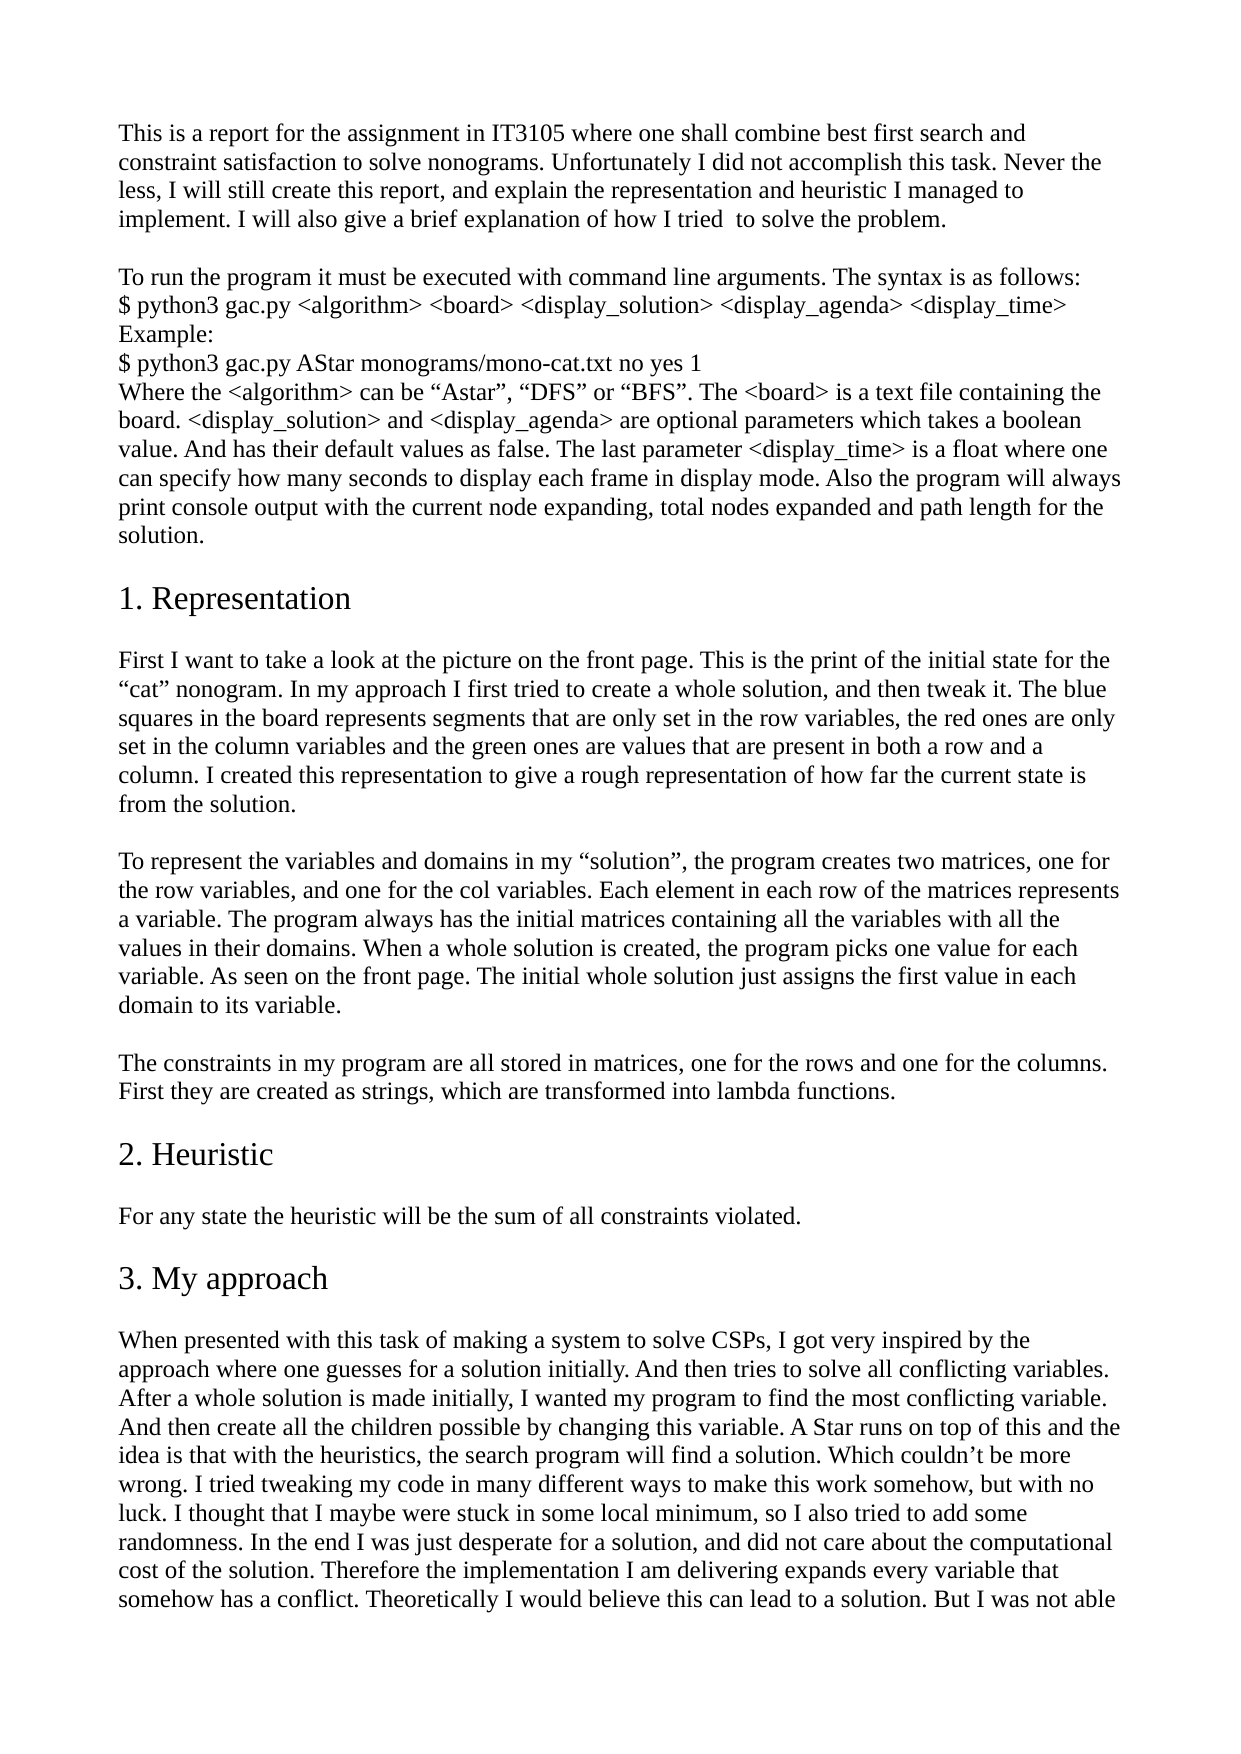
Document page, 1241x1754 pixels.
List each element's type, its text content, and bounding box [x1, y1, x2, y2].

text When presented with this task of making a system to solve CSPs, I got very inspired by the approach where one guesses for a solution initially. And then tries to solve all conflicting variables. After a whole solution is made initially, I wanted my program to find the most conflicting variable. And then create all the children possible by changing this variable. A Star runs on top of this and the idea is that with the heuristics, the search program will find a solution. Which couldn’t be more wrong. I tried tweaking my code in many different ways to make this work somehow, but with no luck. I thought that I maybe were stuck in some local minimum, so I also tried to add some randomness. In the end I was just desperate for a solution, and did not care about the computational cost of the solution. Therefore the implementation I am delivering expands every variable that somehow has a conflict. Theoretically I would believe this can lead to a solution. But I was not able [118, 1326, 1122, 1613]
text The constraints in my program are all stored in matrices, one for the rows and one for the columns. First they are created as strings, which are transformed into lambda functions. [118, 1048, 1122, 1105]
text Example: [118, 319, 1122, 348]
text To represent the variables and domains in my “solution”, the program creates two matrices, one for the row variables, and one for the col variables. Each element in each row of the matrices represents a variable. The program always has the initial matrices containing all the variables with all the values in their domains. When a whole solution is created, the program picks one value for each variable. As seen on the front page. The initial whole solution just assigns the first value in each domain to its variable. [118, 846, 1122, 1019]
text $ python3 gac.py <algorithm> <board> <display_solution> <display_agenda> <display_time> [118, 291, 1122, 319]
text For any state the heuristic will be the sum of all constraints violated. [118, 1201, 1122, 1230]
text 2. Heuristic [118, 1134, 1122, 1172]
text This is a report for the assignment in IT3105 where one shall combine best first search and constraint satisfaction to solve nonograms. Unfortunately I did not accomplish this task. Never the less, I will still create this report, and explain the representation and heuristic I managed to implement. I will also give a brief explanation of how I tried to solve the problem. [118, 118, 1122, 233]
text $ python3 gac.py AStar monograms/mono-cat.txt no yes 1 [118, 348, 1122, 377]
text To run the program it must be executed with command line arguments. The syntax is as follows: [118, 262, 1122, 291]
text First I want to take a look at the picture on the front page. This is the print of the initial state for the “cat” nonogram. In my approach I first tried to create a whole solution, and then tweak it. The blue squares in the board represents segments that are only set in the row variables, the red ones are only set in the column variables and the green ones are values that are present in both a row and a column. I created this representation to give a rough representation of how far the current state is from the solution. [118, 645, 1122, 818]
text 3. My approach [118, 1258, 1122, 1297]
text 1. Representation [118, 578, 1122, 616]
text Where the <algorithm> can be “Astar”, “DFS” or “BFS”. The <board> is a text file containing the board. <display_solution> and <display_agenda> are optional parameters which takes a boolean value. And has their default values as false. The last parameter <display_time> is a float where one can specify how many seconds to display each frame in display mode. Also the program will always print console output with the current node expanding, total nodes expanded and path length for the solution. [118, 377, 1122, 549]
